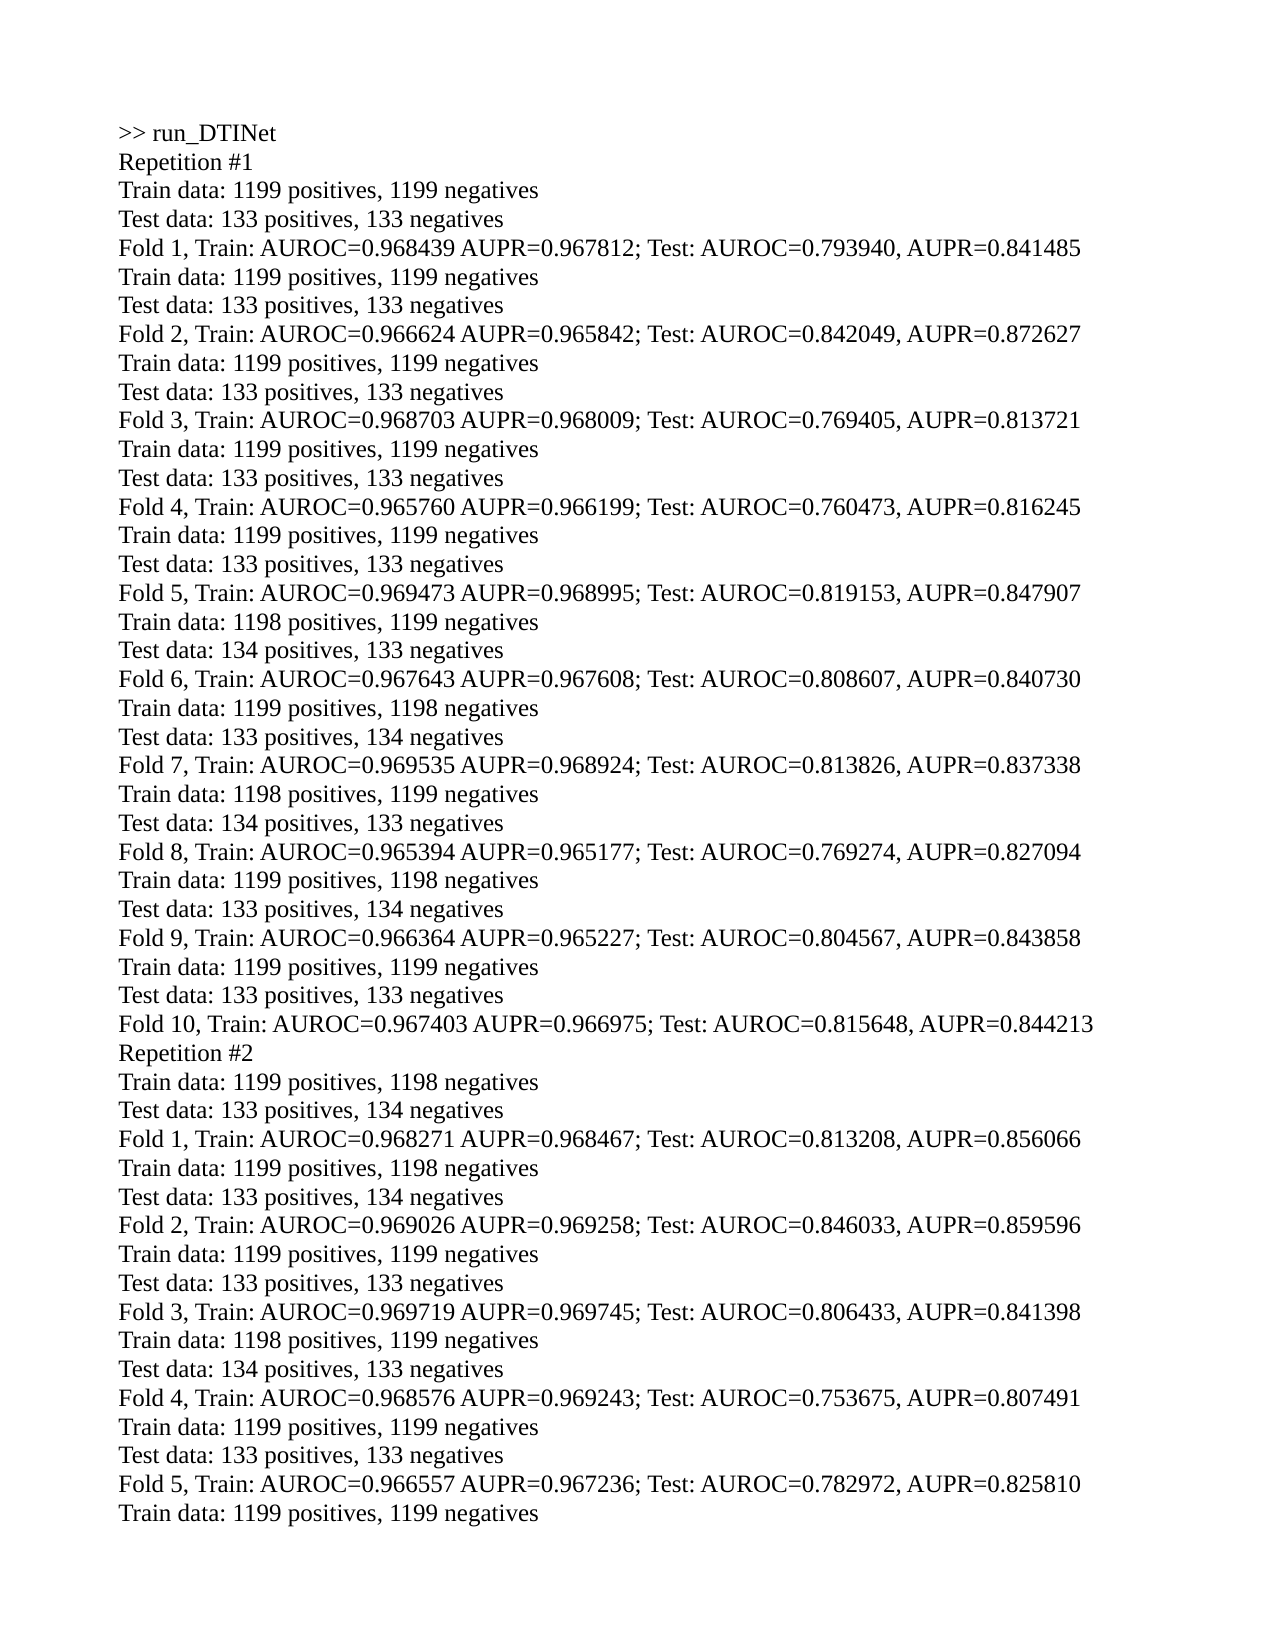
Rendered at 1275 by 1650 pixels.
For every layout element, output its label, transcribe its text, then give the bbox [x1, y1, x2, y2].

text Train data: 1199 positives, 1199 negatives [118, 262, 1157, 291]
text Train data: 1199 positives, 1199 negatives [118, 1498, 1157, 1527]
text Train data: 1198 positives, 1199 negatives [118, 607, 1157, 636]
text Train data: 1199 positives, 1198 negatives [118, 866, 1157, 894]
text Fold 5, Train: AUROC=0.966557 AUPR=0.967236; Test: AUROC=0.782972, AUPR=0.825810 [118, 1469, 1157, 1498]
text Train data: 1199 positives, 1198 negatives [118, 1153, 1157, 1182]
text Train data: 1199 positives, 1199 negatives [118, 1412, 1157, 1441]
text Test data: 133 positives, 133 negatives [118, 549, 1157, 578]
text Fold 9, Train: AUROC=0.966364 AUPR=0.965227; Test: AUROC=0.804567, AUPR=0.843858 [118, 923, 1157, 952]
text Test data: 133 positives, 134 negatives [118, 1182, 1157, 1211]
text Train data: 1199 positives, 1199 negatives [118, 348, 1157, 377]
text Test data: 134 positives, 133 negatives [118, 1354, 1157, 1383]
text Test data: 133 positives, 133 negatives [118, 463, 1157, 492]
text Fold 8, Train: AUROC=0.965394 AUPR=0.965177; Test: AUROC=0.769274, AUPR=0.827094 [118, 837, 1157, 866]
text Train data: 1199 positives, 1199 negatives [118, 521, 1157, 549]
text Train data: 1199 positives, 1199 negatives [118, 176, 1157, 204]
text Train data: 1199 positives, 1198 negatives [118, 1067, 1157, 1096]
text >> run_DTINet [118, 118, 1157, 147]
text Fold 2, Train: AUROC=0.966624 AUPR=0.965842; Test: AUROC=0.842049, AUPR=0.872627 [118, 319, 1157, 348]
text Repetition #2 [118, 1038, 1157, 1067]
text Train data: 1199 positives, 1199 negatives [118, 1239, 1157, 1268]
text Test data: 133 positives, 134 negatives [118, 722, 1157, 751]
text Test data: 133 positives, 133 negatives [118, 981, 1157, 1009]
text Fold 1, Train: AUROC=0.968439 AUPR=0.967812; Test: AUROC=0.793940, AUPR=0.841485 [118, 233, 1157, 262]
text Fold 1, Train: AUROC=0.968271 AUPR=0.968467; Test: AUROC=0.813208, AUPR=0.856066 [118, 1124, 1157, 1153]
text Train data: 1199 positives, 1199 negatives [118, 952, 1157, 981]
text Fold 2, Train: AUROC=0.969026 AUPR=0.969258; Test: AUROC=0.846033, AUPR=0.859596 [118, 1211, 1157, 1239]
text Fold 5, Train: AUROC=0.969473 AUPR=0.968995; Test: AUROC=0.819153, AUPR=0.847907 [118, 578, 1157, 607]
text Fold 3, Train: AUROC=0.969719 AUPR=0.969745; Test: AUROC=0.806433, AUPR=0.841398 [118, 1297, 1157, 1326]
text Test data: 133 positives, 134 negatives [118, 1096, 1157, 1124]
text Test data: 134 positives, 133 negatives [118, 636, 1157, 664]
text Test data: 134 positives, 133 negatives [118, 808, 1157, 837]
text Train data: 1198 positives, 1199 negatives [118, 779, 1157, 808]
text Fold 4, Train: AUROC=0.968576 AUPR=0.969243; Test: AUROC=0.753675, AUPR=0.807491 [118, 1383, 1157, 1412]
text Fold 6, Train: AUROC=0.967643 AUPR=0.967608; Test: AUROC=0.808607, AUPR=0.840730 [118, 664, 1157, 693]
text Fold 3, Train: AUROC=0.968703 AUPR=0.968009; Test: AUROC=0.769405, AUPR=0.813721 [118, 406, 1157, 434]
text Test data: 133 positives, 133 negatives [118, 377, 1157, 406]
text Fold 10, Train: AUROC=0.967403 AUPR=0.966975; Test: AUROC=0.815648, AUPR=0.844213 [118, 1009, 1157, 1038]
text Test data: 133 positives, 133 negatives [118, 1441, 1157, 1469]
text Repetition #1 [118, 147, 1157, 176]
text Test data: 133 positives, 133 negatives [118, 291, 1157, 319]
text Fold 7, Train: AUROC=0.969535 AUPR=0.968924; Test: AUROC=0.813826, AUPR=0.837338 [118, 751, 1157, 779]
text Test data: 133 positives, 134 negatives [118, 894, 1157, 923]
text Test data: 133 positives, 133 negatives [118, 204, 1157, 233]
text Train data: 1198 positives, 1199 negatives [118, 1326, 1157, 1354]
text Train data: 1199 positives, 1199 negatives [118, 434, 1157, 463]
text Train data: 1199 positives, 1198 negatives [118, 693, 1157, 722]
text Fold 4, Train: AUROC=0.965760 AUPR=0.966199; Test: AUROC=0.760473, AUPR=0.816245 [118, 492, 1157, 521]
text Test data: 133 positives, 133 negatives [118, 1268, 1157, 1297]
